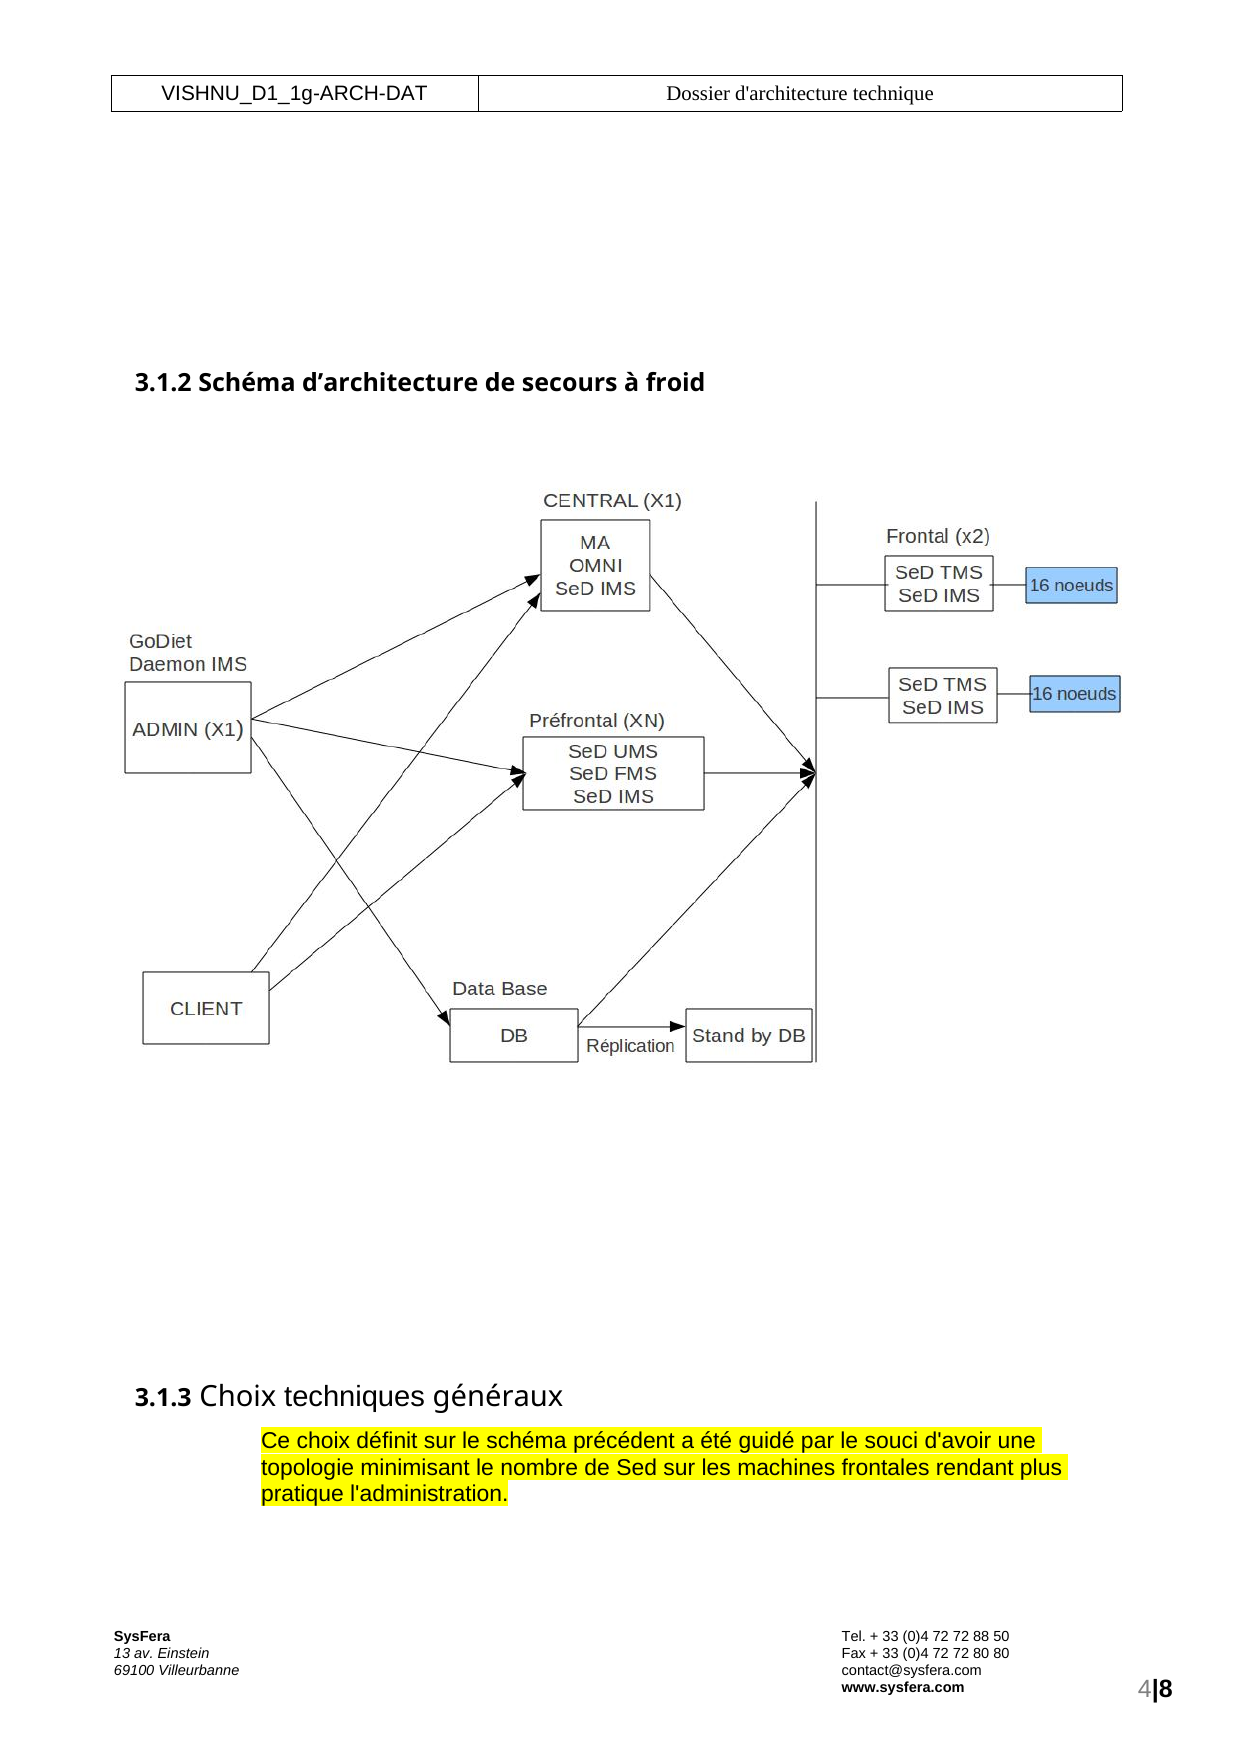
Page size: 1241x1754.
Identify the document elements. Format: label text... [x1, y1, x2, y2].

subtitle Choix techniques généraux [134, 1375, 1122, 1414]
list Ce choix définit sur le schéma précédent a été guidé par le souci d'avoir une topologie minimisant le nombre de Sed sur les machines frontales rendant plus pratique l'administration. [223, 1427, 1122, 1506]
picture [110, 411, 1123, 1171]
subtitle Schéma d’architecture de secours à froid [134, 365, 1122, 399]
